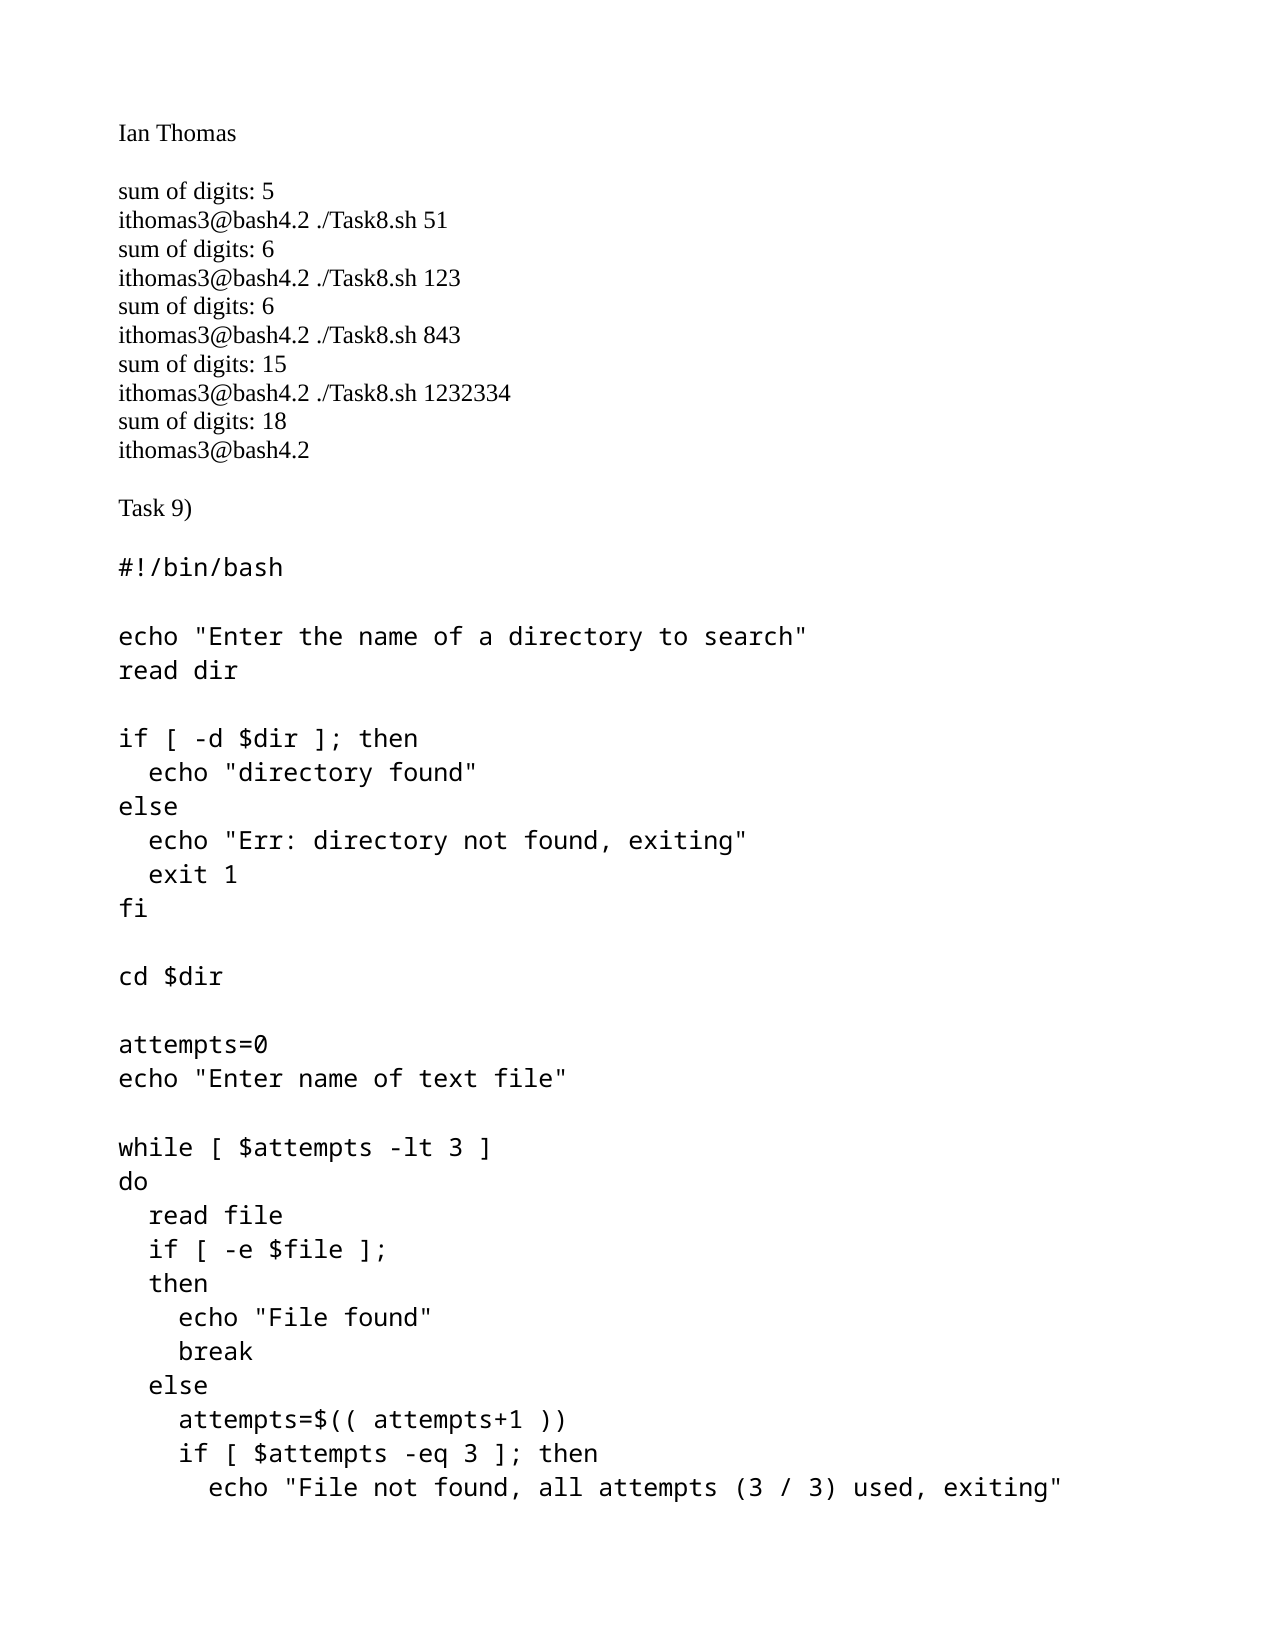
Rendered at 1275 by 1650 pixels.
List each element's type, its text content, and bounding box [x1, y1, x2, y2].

text sum of digits: 5 [118, 176, 1157, 205]
text ithomas3@bash4.2 ./Task8.sh 1232334 [118, 378, 1157, 406]
text echo "File not found, all attempts (3 / 3) used, exiting" [118, 1470, 1157, 1504]
text sum of digits: 6 [118, 291, 1157, 320]
text sum of digits: 6 [118, 234, 1157, 263]
text echo "Enter the name of a directory to search" [118, 618, 1157, 652]
text sum of digits: 18 [118, 406, 1157, 435]
text Task 9) [118, 493, 1157, 521]
text cd $dir [118, 959, 1157, 993]
text break [118, 1333, 1157, 1368]
text do [118, 1163, 1157, 1197]
text echo "Err: directory not found, exiting" [118, 823, 1157, 857]
text then [118, 1265, 1157, 1299]
text else [118, 788, 1157, 823]
text read file [118, 1197, 1157, 1231]
text if [ $attempts -eq 3 ]; then [118, 1436, 1157, 1470]
text attempts=0 [118, 1027, 1157, 1061]
text read dir [118, 652, 1157, 686]
text ithomas3@bash4.2 ./Task8.sh 843 [118, 320, 1157, 349]
text ithomas3@bash4.2 ./Task8.sh 51 [118, 205, 1157, 234]
text if [ -d $dir ]; then [118, 720, 1157, 754]
text attempts=$(( attempts+1 )) [118, 1402, 1157, 1436]
text echo "Enter name of text file" [118, 1061, 1157, 1095]
text while [ $attempts -lt 3 ] [118, 1129, 1157, 1163]
text if [ -e $file ]; [118, 1231, 1157, 1265]
text ithomas3@bash4.2 [118, 435, 1157, 464]
text echo "File found" [118, 1299, 1157, 1333]
text exit 1 [118, 857, 1157, 891]
text echo "directory found" [118, 754, 1157, 788]
text #!/bin/bash [118, 550, 1157, 584]
text fi [118, 891, 1157, 925]
text sum of digits: 15 [118, 349, 1157, 378]
text ithomas3@bash4.2 ./Task8.sh 123 [118, 263, 1157, 291]
text else [118, 1368, 1157, 1402]
